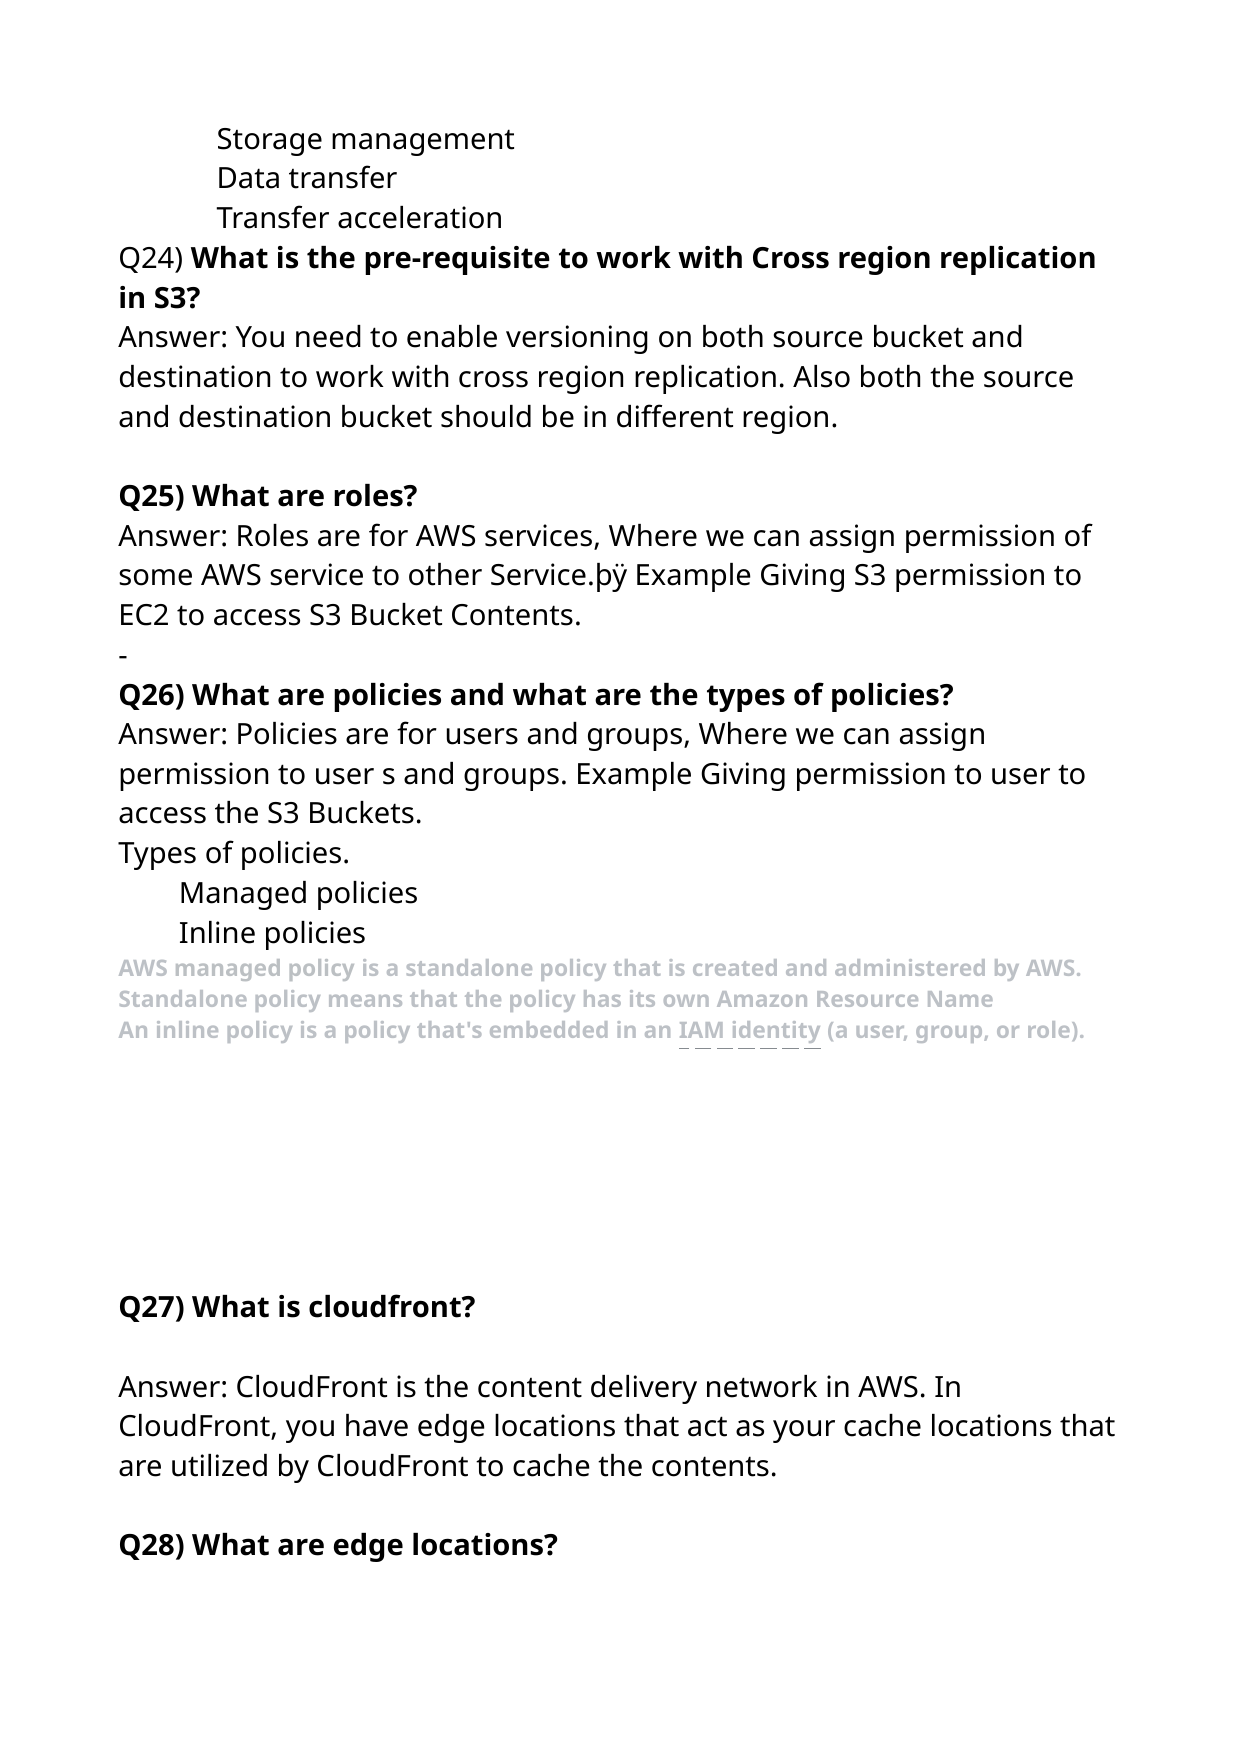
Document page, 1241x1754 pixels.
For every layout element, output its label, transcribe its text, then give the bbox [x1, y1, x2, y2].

text Q27) What is cloudfront? [118, 1286, 1122, 1326]
text Managed policies [118, 872, 1122, 912]
text Types of policies. [118, 832, 1122, 872]
text Answer: Policies are for users and groups, Where we can assign permission to user s and groups. Example Giving permission to user to access the S3 Buckets. [118, 713, 1122, 832]
text Inline policies [118, 912, 1122, 952]
text Answer: Roles are for AWS services, Where we can assign permission of some AWS service to other Service.þÿ Example Giving S3 permission to EC2 to access S3 Bucket Contents. [118, 515, 1122, 634]
text Answer: CloudFront is the content delivery network in AWS. In CloudFront, you have edge locations that act as your cache locations that are utilized by CloudFront to cache the contents. [118, 1366, 1122, 1485]
text - [118, 634, 1122, 674]
text Q25) What are roles? [118, 475, 1122, 515]
text Q24) What is the pre-requisite to work with Cross region replication in S3? [118, 237, 1122, 317]
text An inline policy is a policy that's embedded in an IAM identity (a user, group, or role). [118, 1014, 1122, 1048]
text Storage management [118, 118, 1122, 158]
text Q26) What are policies and what are the types of policies? [118, 674, 1122, 713]
text AWS managed policy is a standalone policy that is created and administered by AWS. Standalone policy means that the policy has its own Amazon Resource Name [118, 952, 1122, 1014]
text Answer: You need to enable versioning on both source bucket and destination to work with cross region replication. Also both the source and destination bucket should be in different region. [118, 317, 1122, 436]
text Transfer acceleration [118, 197, 1122, 237]
text Data transfer [118, 158, 1122, 197]
text Q28) What are edge locations? [118, 1524, 1122, 1564]
